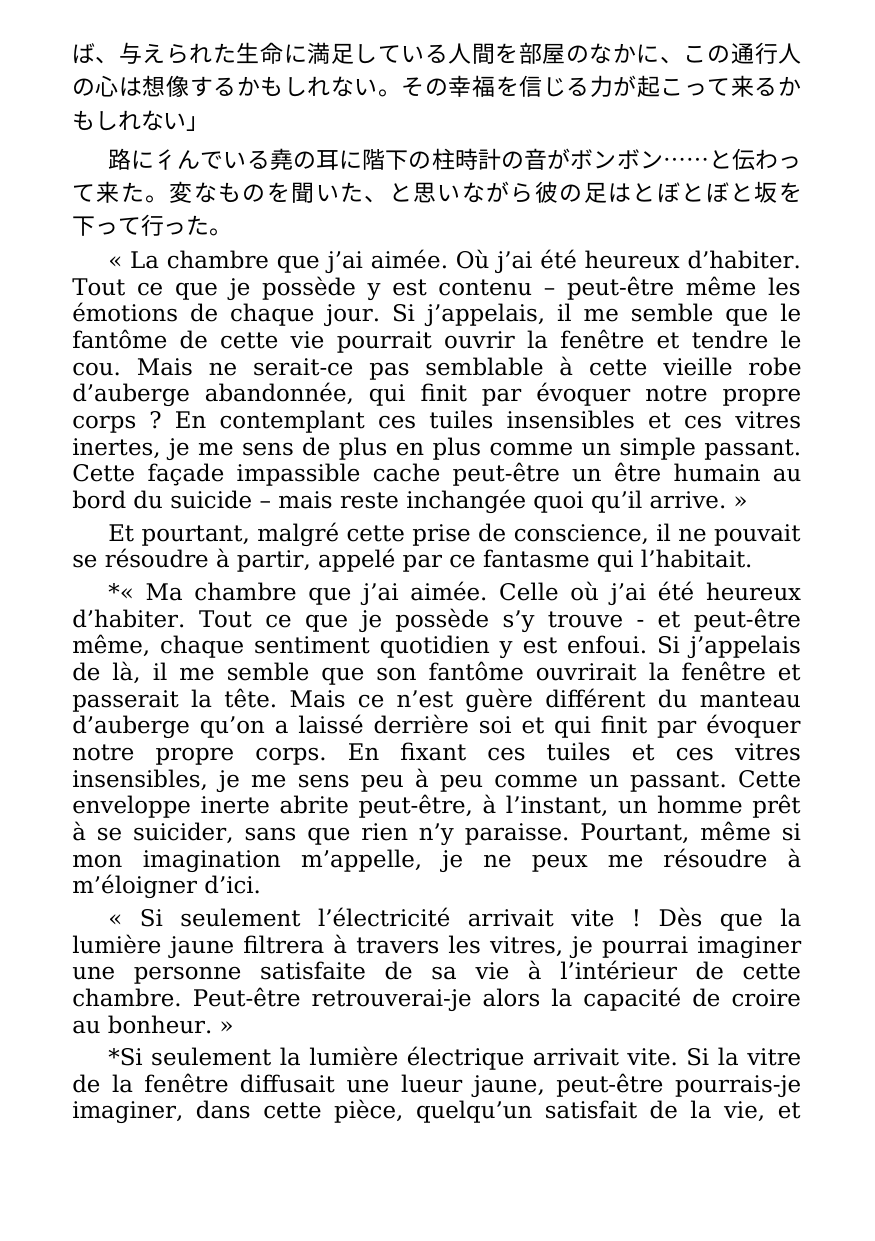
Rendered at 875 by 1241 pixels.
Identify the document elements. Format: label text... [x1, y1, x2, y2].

text *« Ma chambre que j’ai aimée. Celle où j’ai été heureux d’habiter. Tout ce que je possède s’y trouve - et peut-être même, chaque sentiment quotidien y est enfoui. Si j’appelais de là, il me semble que son fantôme ouvrirait la fenêtre et passerait la tête. Mais ce n’est guère différent du manteau d’auberge qu’on a laissé derrière soi et qui finit par évoquer notre propre corps. En fixant ces tuiles et ces vitres insensibles, je me sens peu à peu comme un passant. Cette enveloppe inerte abrite peut-être, à l’instant, un homme prêt à se suicider, sans que rien n’y paraisse. Pourtant, même si mon imagination m’appelle, je ne peux me résoudre à m’éloigner d’ici. [72, 579, 802, 899]
text « Si seulement l’électricité arrivait vite ! Dès que la lumière jaune filtrera à travers les vitres, je pourrai imaginer une personne satisfaite de sa vie à l’intérieur de cette chambre. Peut-être retrouverai-je alors la capacité de croire au bonheur. » [72, 905, 802, 1038]
text Et pourtant, malgré cette prise de conscience, il ne pouvait se résoudre à partir, appelé par ce fantasme qui l’habitait. [72, 520, 802, 573]
text *Si seulement la lumière électrique arrivait vite. Si la vitre de la fenêtre diffusait une lueur jaune, peut-être pourrais-je imaginer, dans cette pièce, quelqu’un satisfait de la vie, et [72, 1044, 802, 1124]
text 路に彳んでいる堯の耳に階下の柱時計の音がボンボン……と伝わって来た。変なものを聞いた、と思いながら彼の足はとぼとぼと坂を下って行った。 [72, 142, 802, 241]
text « La chambre que j’ai aimée. Où j’ai été heureux d’habiter. Tout ce que je possède y est contenu – peut-être même les émotions de chaque jour. Si j’appelais, il me semble que le fantôme de cette vie pourrait ouvrir la fenêtre et tendre le cou. Mais ne serait-ce pas semblable à cette vieille robe d’auberge abandonnée, qui finit par évoquer notre propre corps ? En contemplant ces tuiles insensibles et ces vitres inertes, je me sens de plus en plus comme un simple passant. Cette façade impassible cache peut-être un être humain au bord du suicide – mais reste inchangée quoi qu’il arrive. » [72, 247, 802, 514]
text ば、与えられた生命に満足している人間を部屋のなかに、この通行人の心は想像するかもしれない。その幸福を信じる力が起こって来るかもしれない」 [72, 36, 802, 136]
